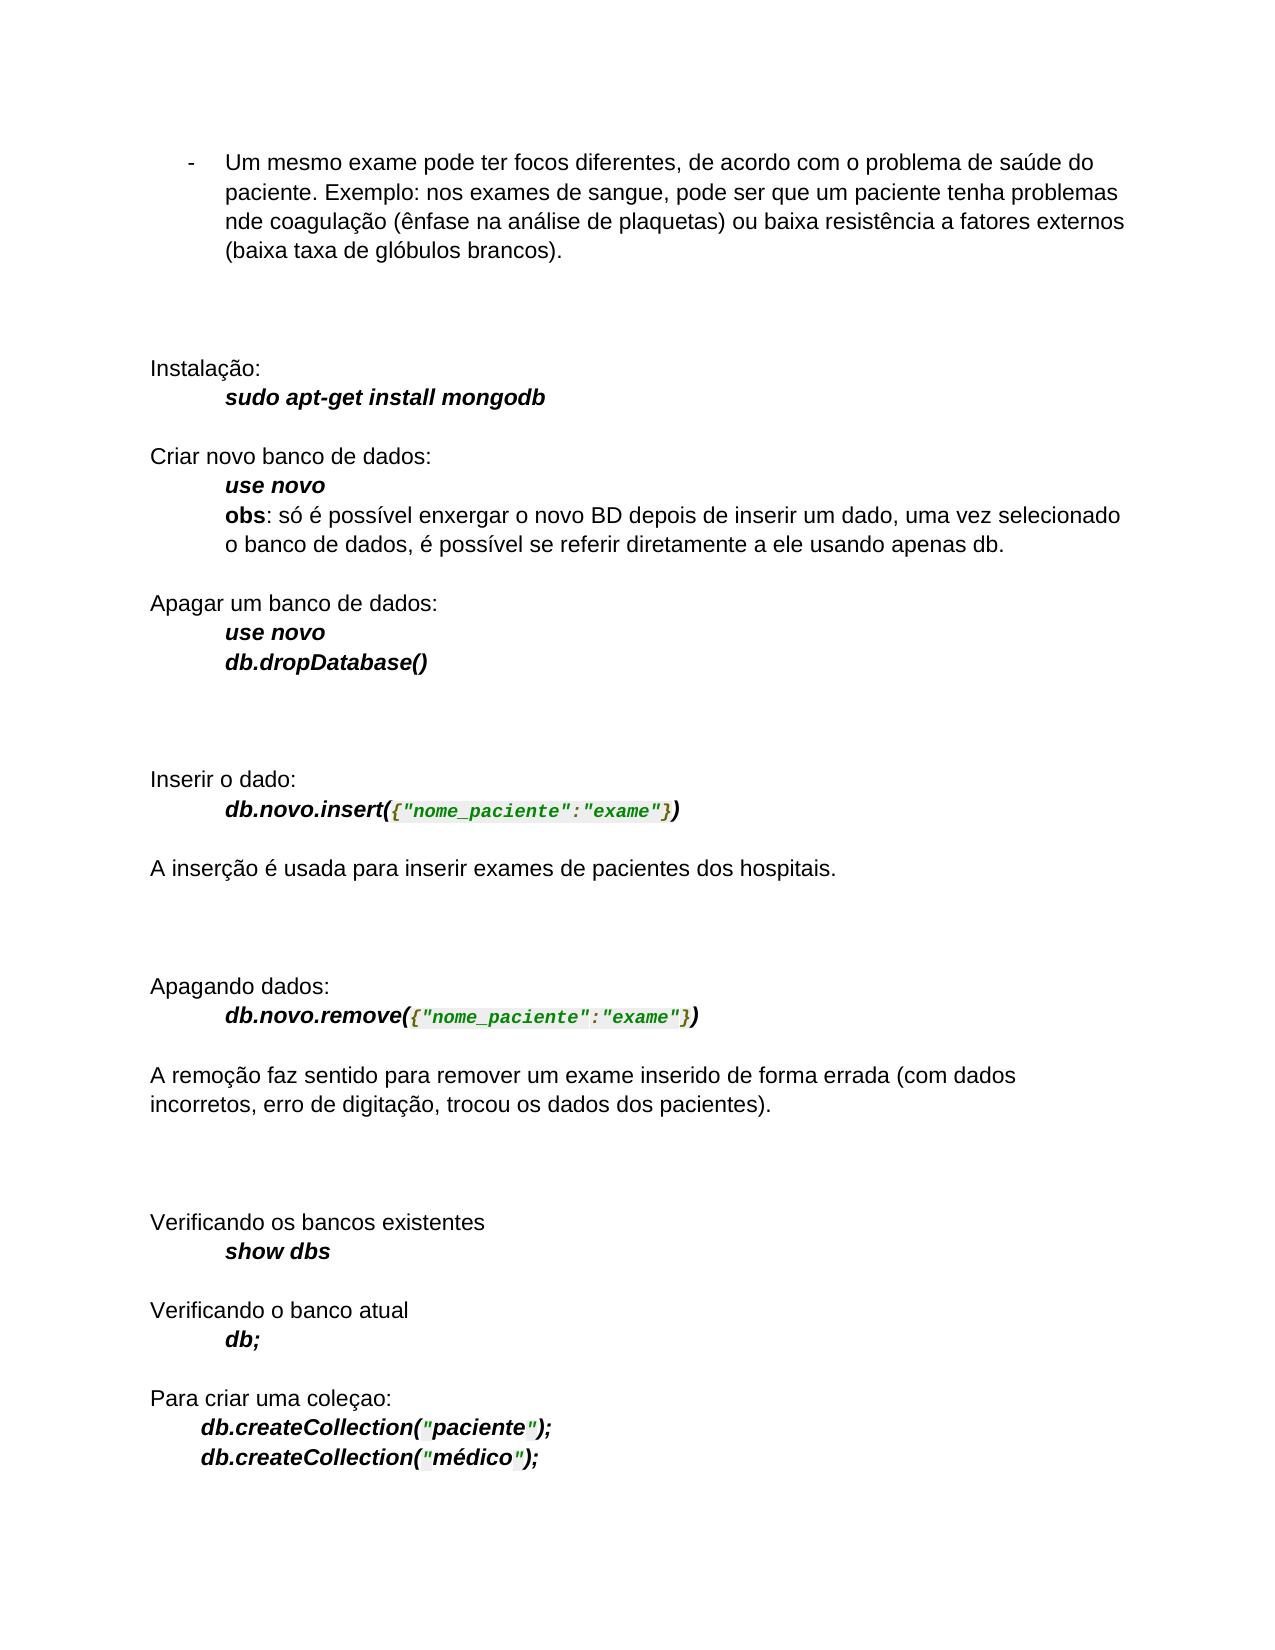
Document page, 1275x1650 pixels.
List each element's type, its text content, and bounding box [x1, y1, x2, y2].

text Verificando os bancos existentes [150, 1209, 1125, 1235]
text A inserção é usada para inserir exames de pacientes dos hospitais. [150, 856, 1125, 881]
list Um mesmo exame pode ter focos diferentes, de acordo com o problema de saúde do paciente. Exemplo: nos exames de sangue, pode ser que um paciente tenha problemas nde coagulação (ênfase na análise de plaquetas) ou baixa resistência a fatores externos (baixa taxa de glóbulos brancos). [187, 150, 1125, 264]
text sudo apt-get install mongodb [150, 385, 1125, 411]
text show dbs [150, 1238, 1125, 1264]
text Instalação: [150, 356, 1125, 381]
text Inserir o dado: [150, 767, 1125, 792]
text use novo [150, 473, 1125, 499]
text Criar novo banco de dados: [150, 444, 1125, 469]
text db.novo.insert({"nome_paciente":"exame"}) [150, 796, 1125, 823]
text Apagando dados: [150, 973, 1125, 999]
text use novo [150, 620, 1125, 646]
text obs: só é possível enxergar o novo BD depois de inserir um dado, uma vez selecionado o banco de dados, é possível se referir diretamente a ele usando apenas db. [225, 502, 1125, 557]
text db.createCollection("médico"); [150, 1445, 1125, 1471]
text Verificando o banco atual [150, 1297, 1125, 1323]
text Para criar uma coleçao: [150, 1385, 1125, 1411]
text db.novo.remove({"nome_paciente":"exame"}) [150, 1003, 1125, 1029]
text db; [150, 1327, 1125, 1352]
text A remoção faz sentido para remover um exame inserido de forma errada (com dados incorretos, erro de digitação, trocou os dados dos pacientes). [150, 1062, 1125, 1117]
text db.createCollection("paciente"); [150, 1415, 1125, 1441]
text Apagar um banco de dados: [150, 591, 1125, 616]
text db.dropDatabase() [150, 649, 1125, 675]
